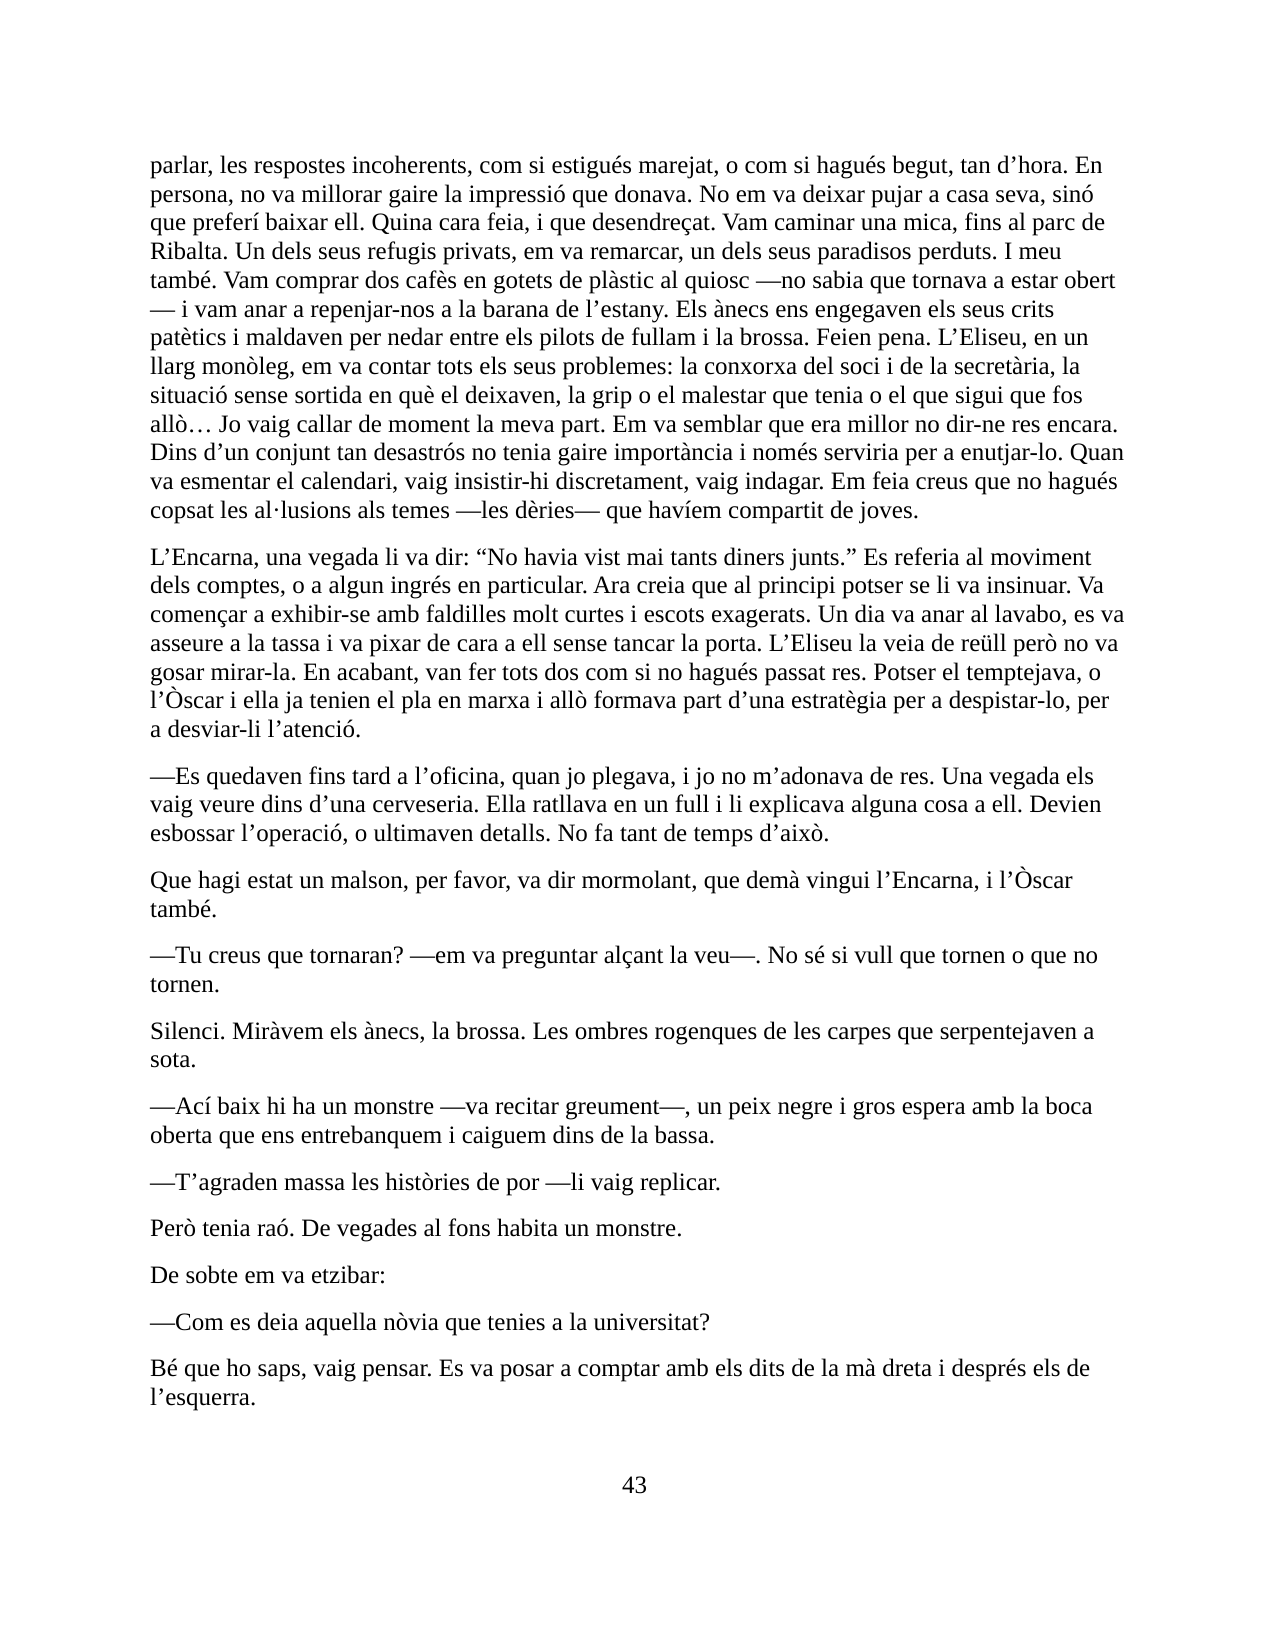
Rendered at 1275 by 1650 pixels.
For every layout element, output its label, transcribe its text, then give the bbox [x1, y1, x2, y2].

text Silenci. Miràvem els ànecs, la brossa. Les ombres rogenques de les carpes que serpentejaven a sota. [150, 1016, 1125, 1073]
text —T’agraden massa les històries de por —li vaig replicar. [150, 1167, 1125, 1195]
text parlar, les respostes incoherents, com si estigués marejat, o com si hagués begut, tan d’hora. En persona, no va millorar gaire la impressió que donava. No em va deixar pujar a casa seva, sinó que preferí baixar ell. Quina cara feia, i que desendreçat. Vam caminar una mica, fins al parc de Ribalta. Un dels seus refugis privats, em va remarcar, un dels seus paradisos perduts. I meu també. Vam comprar dos cafès en gotets de plàstic al quiosc —no sabia que tornava a estar obert— i vam anar a repenjar-nos a la barana de l’estany. Els ànecs ens engegaven els seus crits patètics i maldaven per nedar entre els pilots de fullam i la brossa. Feien pena. L’Eliseu, en un llarg monòleg, em va contar tots els seus problemes: la conxorxa del soci i de la secretària, la situació sense sortida en què el deixaven, la grip o el malestar que tenia o el que sigui que fos allò… Jo vaig callar de moment la meva part. Em va semblar que era millor no dir-ne res encara. Dins d’un conjunt tan desastrós no tenia gaire importància i només serviria per a enutjar-lo. Quan va esmentar el calendari, vaig insistir-hi discretament, vaig indagar. Em feia creus que no hagués copsat les al·lusions als temes —les dèries— que havíem compartit de joves. [150, 150, 1125, 524]
text —Tu creus que tornaran? —em va preguntar alçant la veu—. No sé si vull que tornen o que no tornen. [150, 940, 1125, 998]
text Bé que ho saps, vaig pensar. Es va posar a comptar amb els dits de la mà dreta i després els de l’esquerra. [150, 1353, 1125, 1411]
text —Es quedaven fins tard a l’oficina, quan jo plegava, i jo no m’adonava de res. Una vegada els vaig veure dins d’una cerveseria. Ella ratllava en un full i li explicava alguna cosa a ell. Devien esbossar l’operació, o ultimaven detalls. No fa tant de temps d’això. [150, 761, 1125, 847]
text Però tenia raó. De vegades al fons habita un monstre. [150, 1213, 1125, 1242]
text De sobte em va etzibar: [150, 1260, 1125, 1289]
text —Ací baix hi ha un monstre —va recitar greument—, un peix negre i gros espera amb la boca oberta que ens entrebanquem i caiguem dins de la bassa. [150, 1091, 1125, 1149]
text L’Encarna, una vegada li va dir: “No havia vist mai tants diners junts.” Es referia al moviment dels comptes, o a algun ingrés en particular. Ara creia que al principi potser se li va insinuar. Va començar a exhibir-se amb faldilles molt curtes i escots exagerats. Un dia va anar al lavabo, es va asseure a la tassa i va pixar de cara a ell sense tancar la porta. L’Eliseu la veia de reüll però no va gosar mirar-la. En acabant, van fer tots dos com si no hagués passat res. Potser el temptejava, o l’Òscar i ella ja tenien el pla en marxa i allò formava part d’una estratègia per a despistar-lo, per a desviar-li l’atenció. [150, 542, 1125, 743]
text Que hagi estat un malson, per favor, va dir mormolant, que demà vingui l’Encarna, i l’Òscar també. [150, 865, 1125, 922]
text —Com es deia aquella nòvia que tenies a la universitat? [150, 1307, 1125, 1335]
